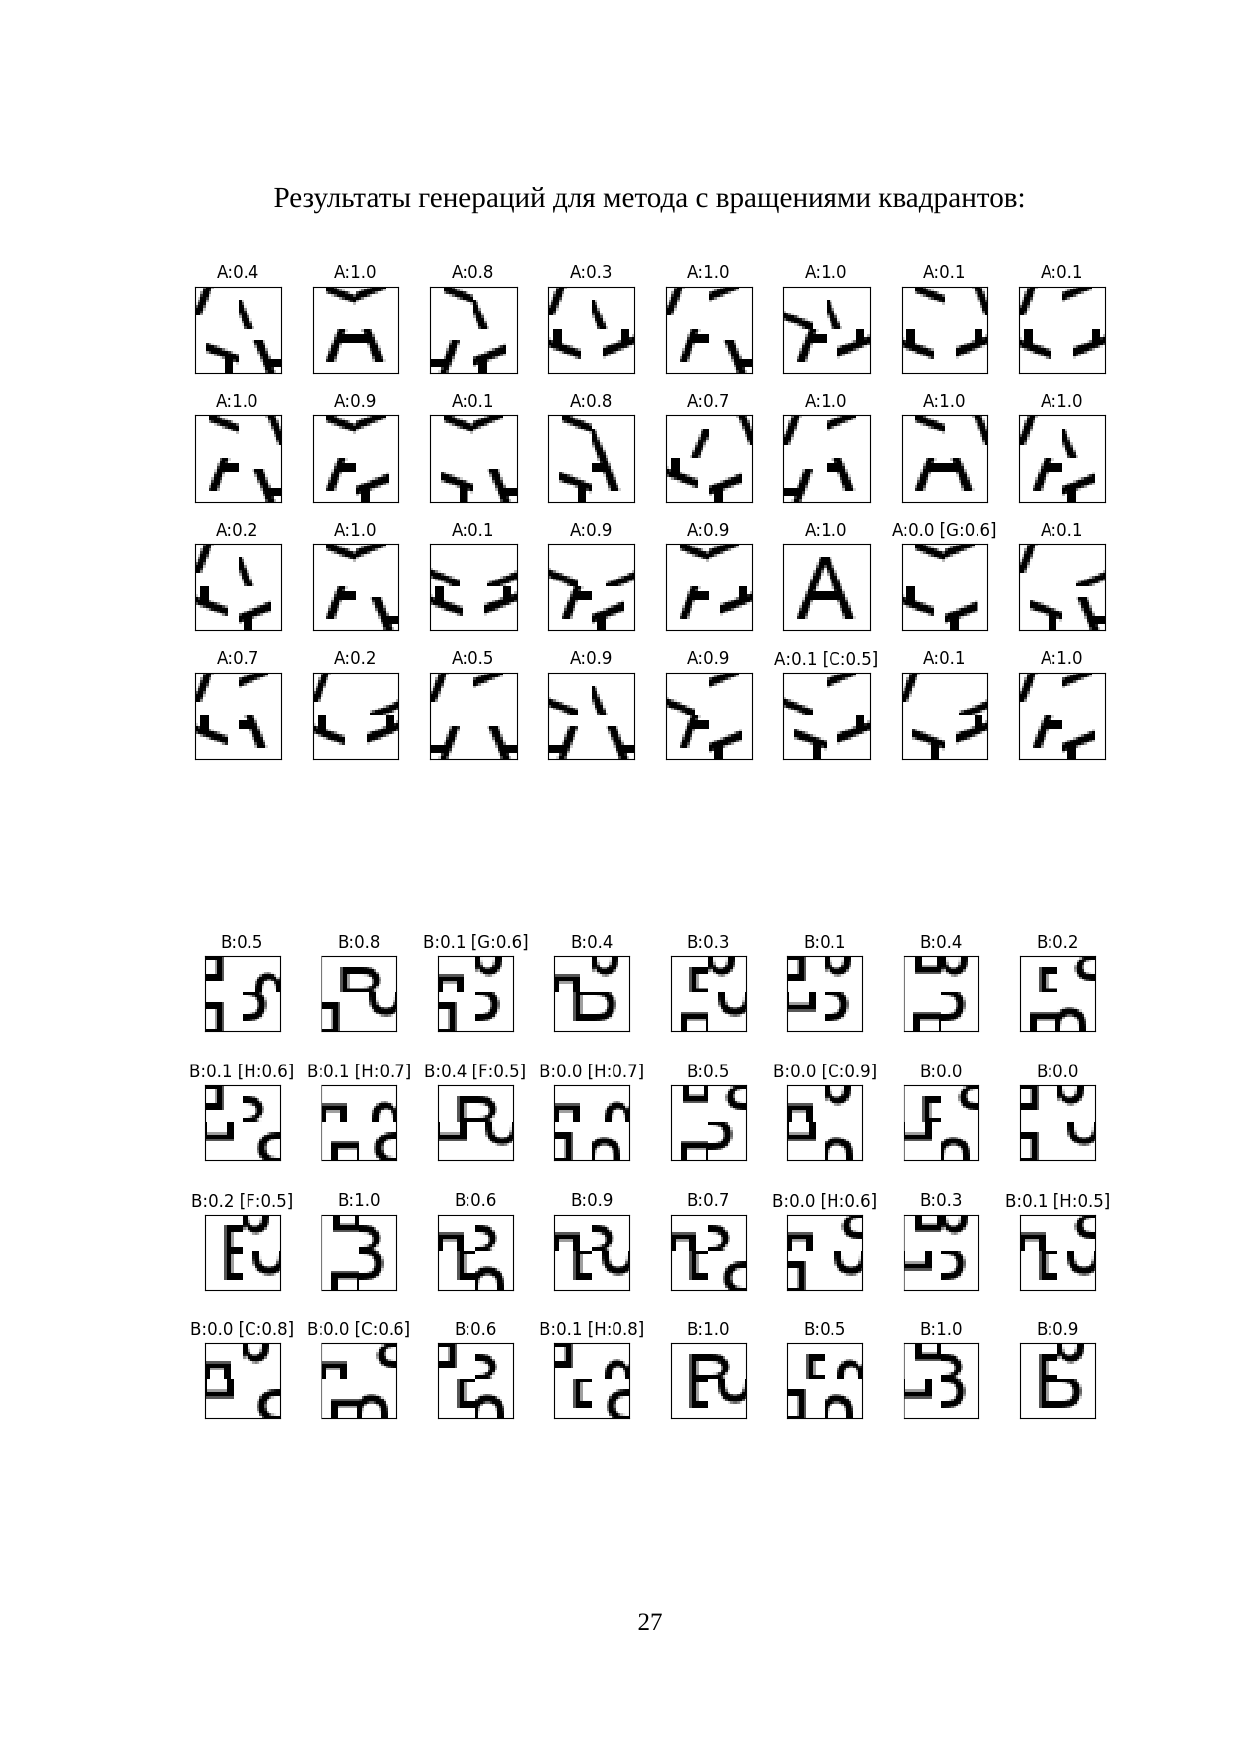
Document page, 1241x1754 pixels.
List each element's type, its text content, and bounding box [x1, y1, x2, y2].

picture [177, 248, 1123, 780]
text Результаты генераций для метода с вращениями квадрантов: [177, 180, 1122, 214]
picture [177, 912, 1123, 1445]
